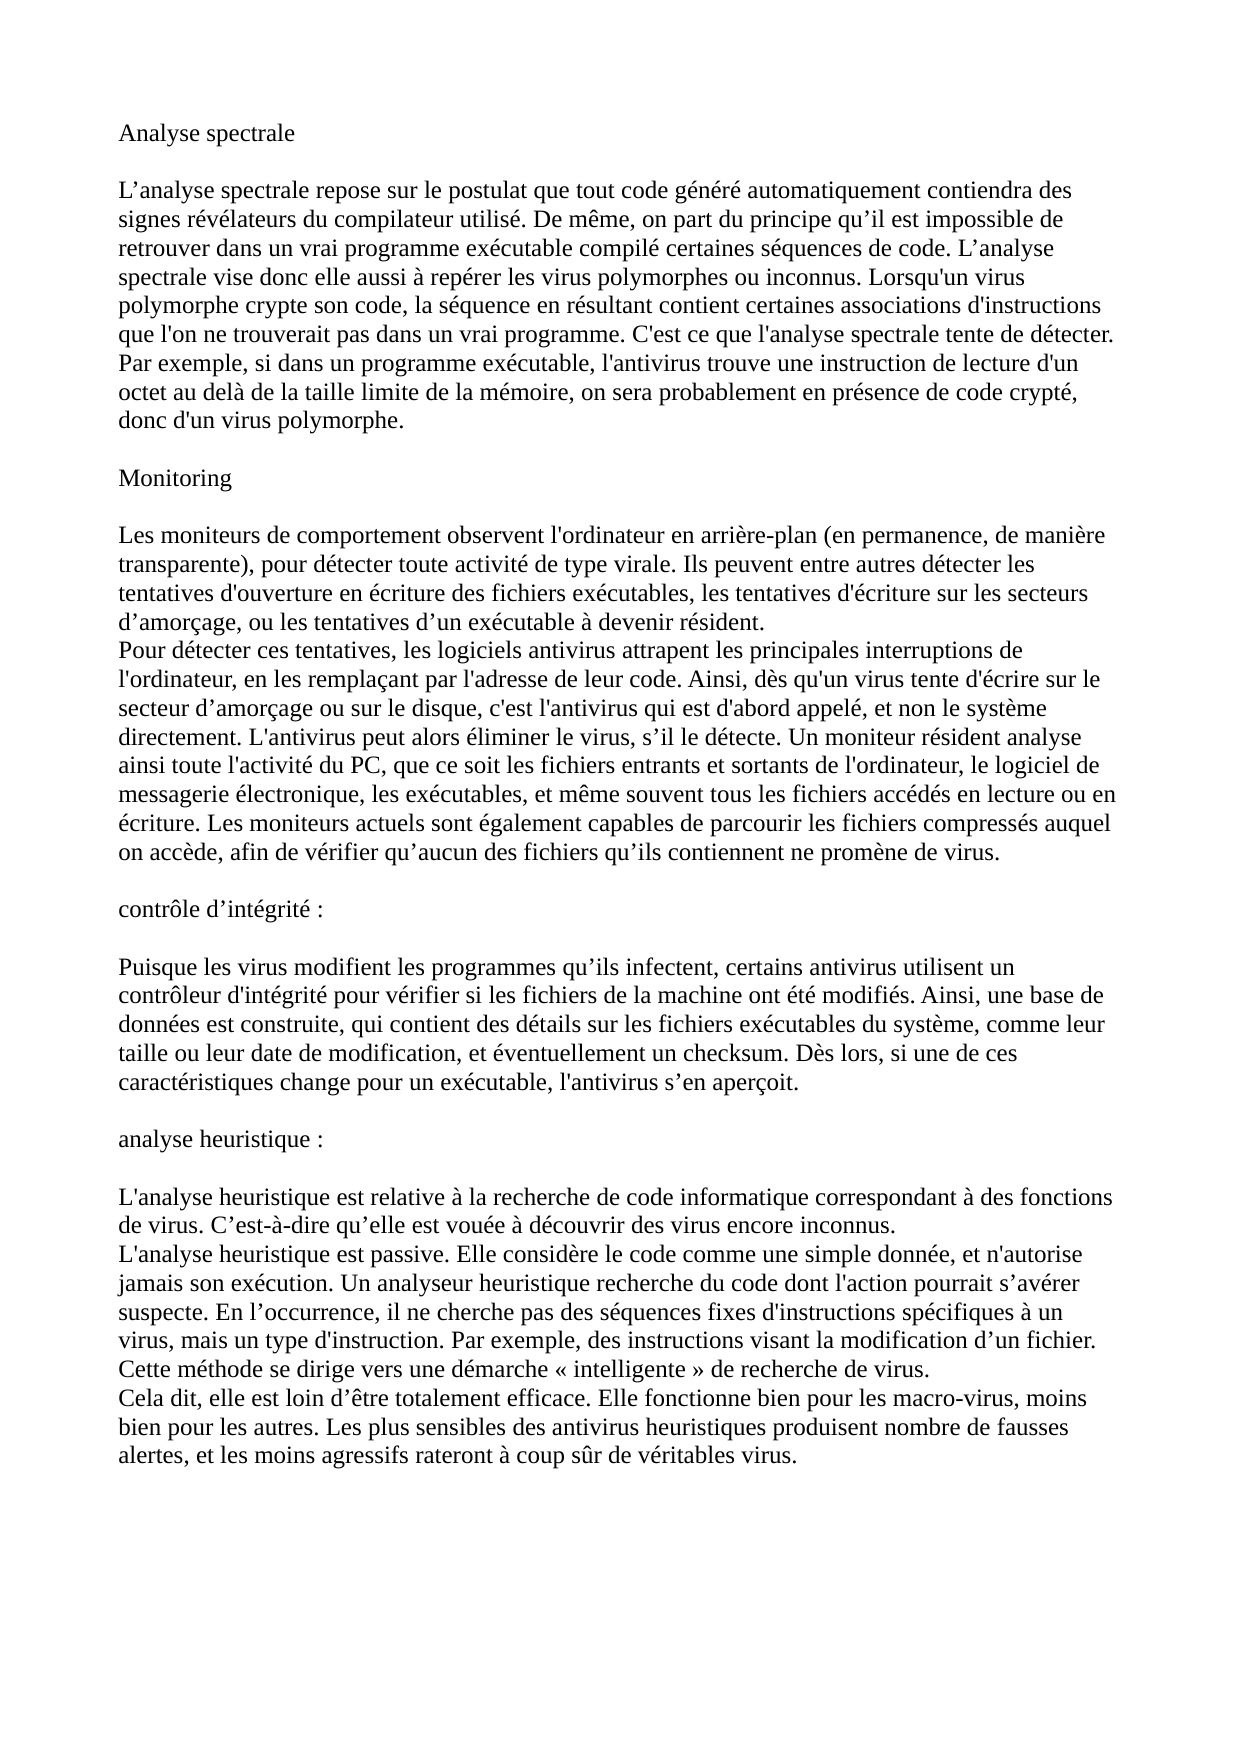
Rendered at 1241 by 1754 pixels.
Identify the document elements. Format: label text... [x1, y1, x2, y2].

text contrôle d’intégrité : [118, 894, 1122, 923]
text Analyse spectrale [118, 118, 1122, 147]
text L’analyse spectrale repose sur le postulat que tout code généré automatiquement contiendra des signes révélateurs du compilateur utilisé. De même, on part du principe qu’il est impossible de retrouver dans un vrai programme exécutable compilé certaines séquences de code. L’analyse spectrale vise donc elle aussi à repérer les virus polymorphes ou inconnus. Lorsqu'un virus polymorphe crypte son code, la séquence en résultant contient certaines associations d'instructions que l'on ne trouverait pas dans un vrai programme. C'est ce que l'analyse spectrale tente de détecter. [118, 176, 1122, 348]
text L'analyse heuristique est relative à la recherche de code informatique correspondant à des fonctions de virus. C’est-à-dire qu’elle est vouée à découvrir des virus encore inconnus. [118, 1182, 1122, 1239]
text Les moniteurs de comportement observent l'ordinateur en arrière-plan (en permanence, de manière transparente), pour détecter toute activité de type virale. Ils peuvent entre autres détecter les tentatives d'ouverture en écriture des fichiers exécutables, les tentatives d'écriture sur les secteurs d’amorçage, ou les tentatives d’un exécutable à devenir résident. [118, 521, 1122, 636]
text L'analyse heuristique est passive. Elle considère le code comme une simple donnée, et n'autorise jamais son exécution. Un analyseur heuristique recherche du code dont l'action pourrait s’avérer suspecte. En l’occurrence, il ne cherche pas des séquences fixes d'instructions spécifiques à un virus, mais un type d'instruction. Par exemple, des instructions visant la modification d’un fichier. Cette méthode se dirige vers une démarche « intelligente » de recherche de virus. [118, 1239, 1122, 1383]
text Pour détecter ces tentatives, les logiciels antivirus attrapent les principales interruptions de l'ordinateur, en les remplaçant par l'adresse de leur code. Ainsi, dès qu'un virus tente d'écrire sur le secteur d’amorçage ou sur le disque, c'est l'antivirus qui est d'abord appelé, et non le système directement. L'antivirus peut alors éliminer le virus, s’il le détecte. Un moniteur résident analyse ainsi toute l'activité du PC, que ce soit les fichiers entrants et sortants de l'ordinateur, le logiciel de messagerie électronique, les exécutables, et même souvent tous les fichiers accédés en lecture ou en écriture. Les moniteurs actuels sont également capables de parcourir les fichiers compressés auquel on accède, afin de vérifier qu’aucun des fichiers qu’ils contiennent ne promène de virus. [118, 636, 1122, 866]
text Cela dit, elle est loin d’être totalement efficace. Elle fonctionne bien pour les macro-virus, moins bien pour les autres. Les plus sensibles des antivirus heuristiques produisent nombre de fausses alertes, et les moins agressifs rateront à coup sûr de véritables virus. [118, 1383, 1122, 1469]
text analyse heuristique : [118, 1124, 1122, 1153]
text Par exemple, si dans un programme exécutable, l'antivirus trouve une instruction de lecture d'un octet au delà de la taille limite de la mémoire, on sera probablement en présence de code crypté, donc d'un virus polymorphe. [118, 348, 1122, 434]
text Monitoring [118, 463, 1122, 492]
text Puisque les virus modifient les programmes qu’ils infectent, certains antivirus utilisent un contrôleur d'intégrité pour vérifier si les fichiers de la machine ont été modifiés. Ainsi, une base de données est construite, qui contient des détails sur les fichiers exécutables du système, comme leur taille ou leur date de modification, et éventuellement un checksum. Dès lors, si une de ces caractéristiques change pour un exécutable, l'antivirus s’en aperçoit. [118, 952, 1122, 1096]
